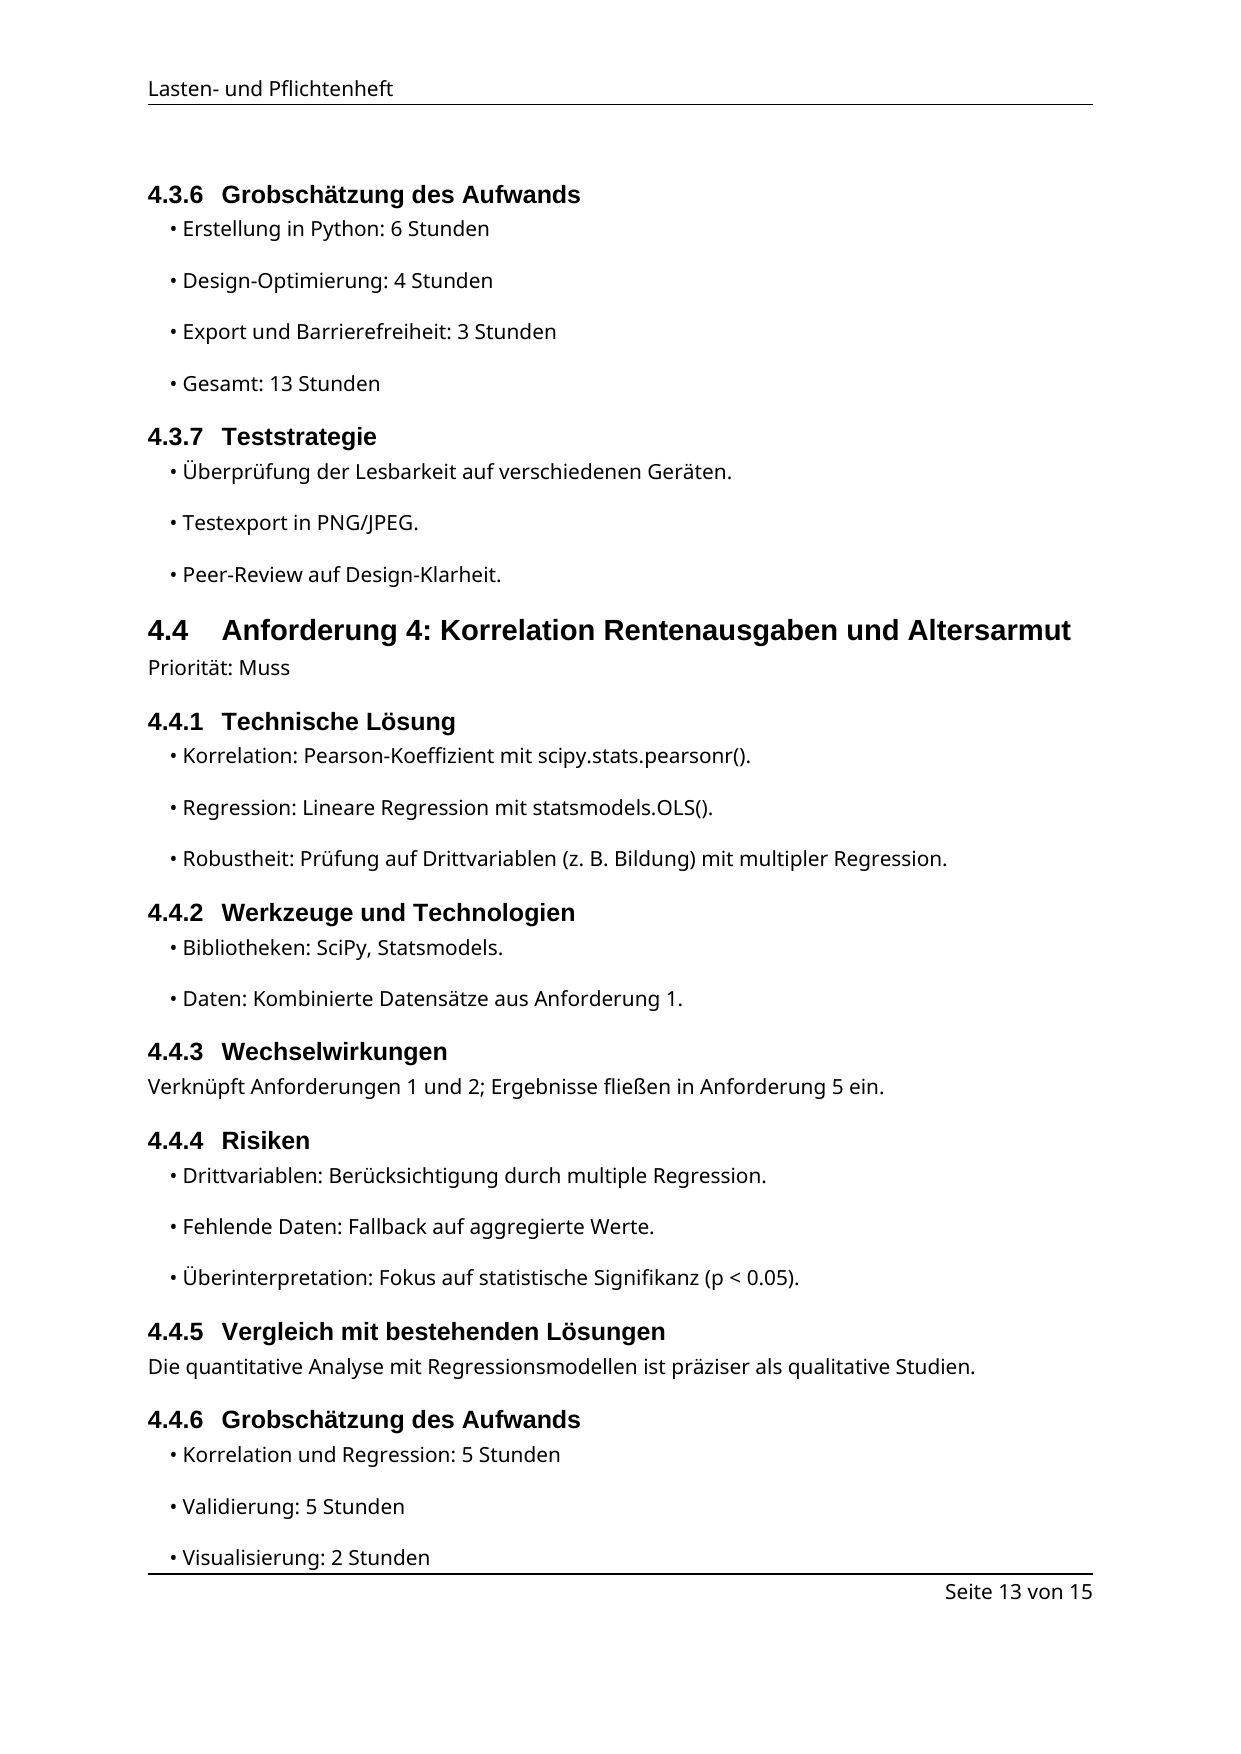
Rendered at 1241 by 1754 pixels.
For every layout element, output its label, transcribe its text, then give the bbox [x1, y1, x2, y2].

text • Erstellung in Python: 6 Stunden [148, 214, 1093, 243]
text • Korrelation: Pearson-Koeffizient mit scipy.stats.pearsonr(). [148, 741, 1093, 770]
subtitle Risiken [148, 1126, 1093, 1154]
text • Visualisierung: 2 Stunden [148, 1543, 1093, 1572]
text • Robustheit: Prüfung auf Drittvariablen (z. B. Bildung) mit multipler Regression. [148, 844, 1093, 873]
subtitle Anforderung 4: Korrelation Rentenausgaben und Altersarmut [148, 613, 1093, 647]
text • Peer-Review auf Design-Klarheit. [148, 560, 1093, 588]
text • Validierung: 5 Stunden [148, 1492, 1093, 1520]
text Priorität: Muss [148, 653, 1093, 681]
text • Drittvariablen: Berücksichtigung durch multiple Regression. [148, 1161, 1093, 1189]
subtitle Werkzeuge und Technologien [148, 898, 1093, 926]
subtitle Technische Lösung [148, 706, 1093, 735]
subtitle Vergleich mit bestehenden Lösungen [148, 1317, 1093, 1346]
text • Daten: Kombinierte Datensätze aus Anforderung 1. [148, 984, 1093, 1012]
text • Design-Optimierung: 4 Stunden [148, 266, 1093, 294]
subtitle Teststrategie [148, 422, 1093, 451]
subtitle Wechselwirkungen [148, 1037, 1093, 1066]
text • Überinterpretation: Fokus auf statistische Signifikanz (p < 0.05). [148, 1263, 1093, 1292]
text • Regression: Lineare Regression mit statsmodels.OLS(). [148, 793, 1093, 821]
text Verknüpft Anforderungen 1 und 2; Ergebnisse fließen in Anforderung 5 ein. [148, 1072, 1093, 1101]
text • Export und Barrierefreiheit: 3 Stunden [148, 317, 1093, 346]
text • Fehlende Daten: Fallback auf aggregierte Werte. [148, 1212, 1093, 1241]
subtitle Grobschätzung des Aufwands [148, 1405, 1093, 1434]
text • Gesamt: 13 Stunden [148, 369, 1093, 397]
text Die quantitative Analyse mit Regressionsmodellen ist präziser als qualitative Studien. [148, 1352, 1093, 1380]
text • Überprüfung der Lesbarkeit auf verschiedenen Geräten. [148, 457, 1093, 486]
text • Testexport in PNG/JPEG. [148, 508, 1093, 537]
text • Korrelation und Regression: 5 Stunden [148, 1440, 1093, 1469]
text • Bibliotheken: SciPy, Statsmodels. [148, 933, 1093, 961]
subtitle Grobschätzung des Aufwands [148, 179, 1093, 208]
